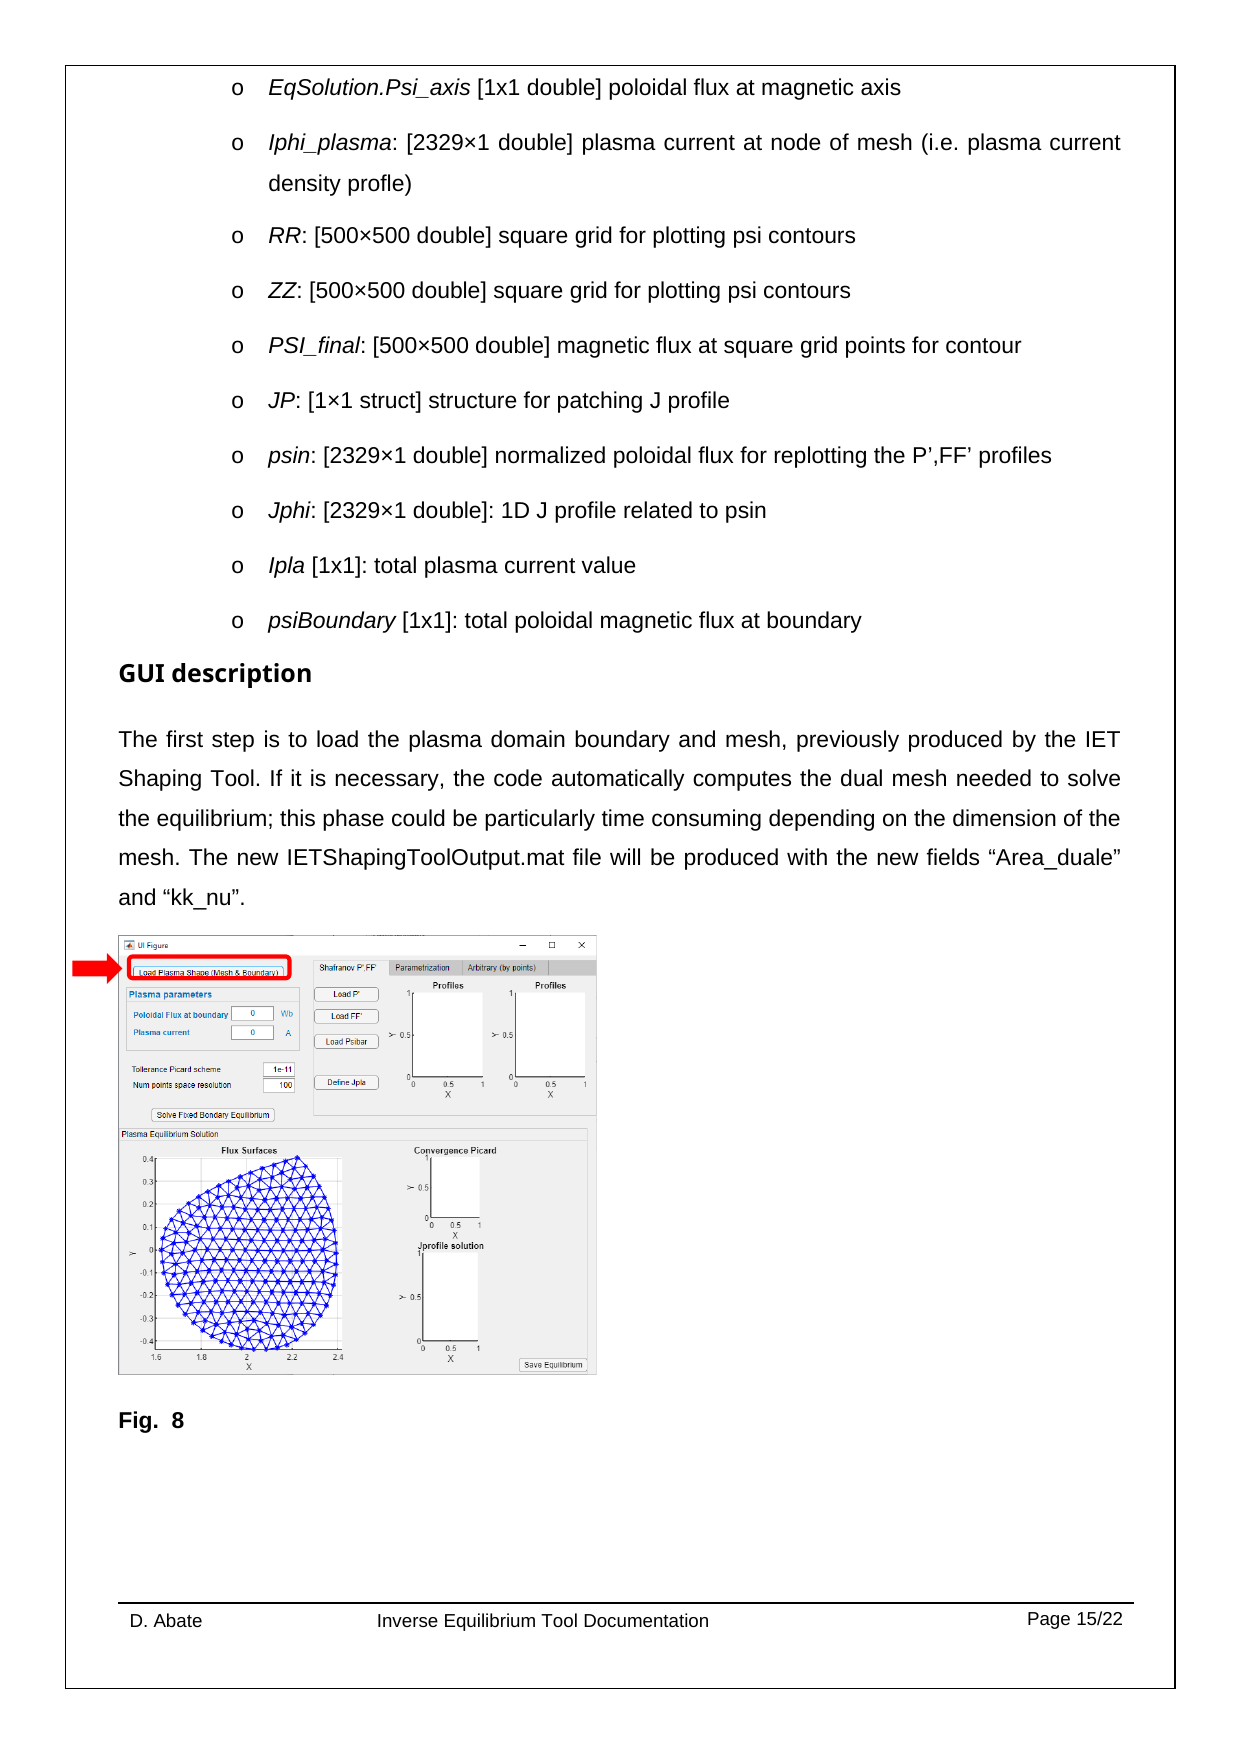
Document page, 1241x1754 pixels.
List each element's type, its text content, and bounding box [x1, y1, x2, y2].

list ZZ: [500×500 double] square grid for plotting psi contours [231, 277, 1122, 306]
list Ipla [1x1]: total plasma current value [231, 552, 1122, 581]
list RR: [500×500 double] square grid for plotting psi contours [231, 222, 1122, 251]
text Fig. 8 [118, 1407, 1122, 1433]
list Jphi: [2329×1 double]: 1D J profile related to psin [231, 497, 1122, 526]
list psin: [2329×1 double] normalized poloidal flux for replotting the P’,FF’ profiles [231, 442, 1122, 471]
list JP: [1×1 struct] structure for patching J profile [231, 387, 1122, 416]
list PSI_final: [500×500 double] magnetic flux at square grid points for contour [231, 332, 1122, 361]
list psiBoundary [1x1]: total poloidal magnetic flux at boundary [231, 607, 1122, 636]
list EqSolution.Psi_axis [1x1 double] poloidal flux at magnetic axis [231, 74, 1122, 102]
subtitle GUI description [118, 656, 1122, 690]
list Iphi_plasma: [2329×1 double] plasma current at node of mesh (i.e. plasma current density profle) [231, 129, 1122, 197]
text The first step is to load the plasma domain boundary and mesh, previously produced by the IET Shaping Tool. If it is necessary, the code automatically computes the dual mesh needed to solve the equilibrium; this phase could be particularly time consuming depending on the dimension of the mesh. The new IETShapingToolOutput.mat file will be produced with the new fields “Area_duale” and “kk_nu”. [118, 726, 1122, 910]
